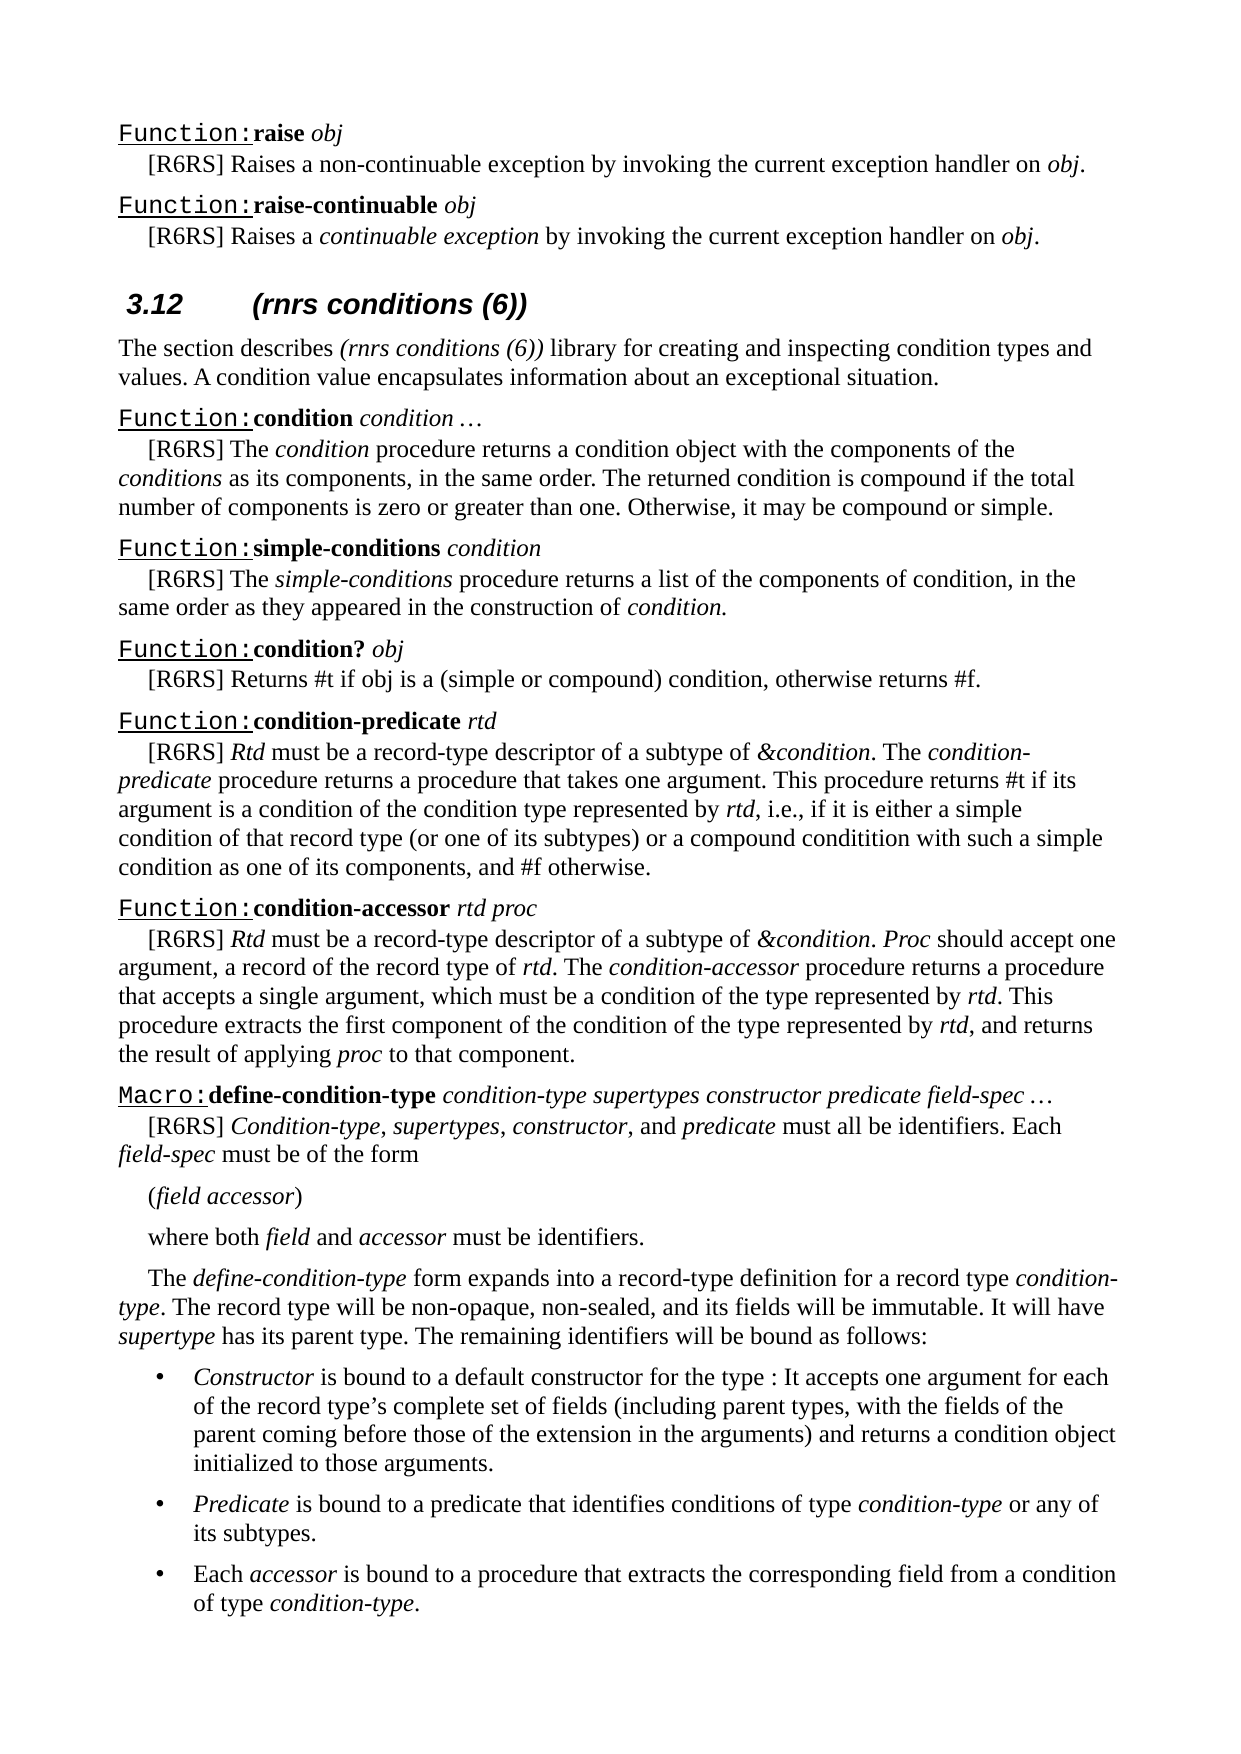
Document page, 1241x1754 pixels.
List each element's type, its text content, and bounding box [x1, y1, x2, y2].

text [R6RS] Returns #t if obj is a (simple or compound) condition, otherwise returns #f. [118, 664, 1122, 693]
text Function:condition-predicate rtd [118, 706, 1122, 737]
text [R6RS] Raises a non-continuable exception by invoking the current exception handler on obj. [118, 149, 1122, 178]
text [R6RS] Raises a continuable exception by invoking the current exception handler on obj. [118, 221, 1122, 250]
list Predicate is bound to a predicate that identifies conditions of type condition-type or any of its subtypes. [156, 1489, 1122, 1547]
text where both field and accessor must be identifiers. [118, 1222, 1122, 1251]
text Function:condition? obj [118, 634, 1122, 664]
text [R6RS] Condition-type, supertypes, constructor, and predicate must all be identifiers. Each field-spec must be of the form [118, 1111, 1122, 1168]
text [R6RS] Rtd must be a record-type descriptor of a subtype of &condition. Proc should accept one argument, a record of the record type of rtd. The condition-accessor procedure returns a procedure that accepts a single argument, which must be a condition of the type represented by rtd. This procedure extracts the first component of the condition of the type represented by rtd, and returns the result of applying proc to that component. [118, 924, 1122, 1067]
text The section describes (rnrs conditions (6)) library for creating and inspecting condition types and values. A condition value encapsulates information about an exceptional situation. [118, 333, 1122, 391]
text [R6RS] Rtd must be a record-type descriptor of a subtype of &condition. The condition-predicate procedure returns a procedure that takes one argument. This procedure returns #t if its argument is a condition of the condition type represented by rtd, i.e., if it is either a simple condition of that record type (or one of its subtypes) or a compound conditition with such a simple condition as one of its components, and #f otherwise. [118, 737, 1122, 880]
text [R6RS] The condition procedure returns a condition object with the components of the conditions as its components, in the same order. The returned condition is compound if the total number of components is zero or greater than one. Otherwise, it may be compound or simple. [118, 434, 1122, 520]
text Function:raise-continuable obj [118, 190, 1122, 221]
text Function:simple-conditions condition [118, 533, 1122, 564]
text Function:raise obj [118, 118, 1122, 149]
subtitle (rnrs conditions (6)) [118, 287, 1122, 321]
text The define-condition-type form expands into a record-type definition for a record type condition-type. The record type will be non-opaque, non-sealed, and its fields will be immutable. It will have supertype has its parent type. The remaining identifiers will be bound as follows: [118, 1263, 1122, 1349]
text [R6RS] The simple-conditions procedure returns a list of the components of condition, in the same order as they appeared in the construction of condition. [118, 564, 1122, 621]
text Function:condition condition … [118, 403, 1122, 434]
list Each accessor is bound to a procedure that extracts the corresponding field from a condition of type condition-type. [156, 1559, 1122, 1617]
text (field accessor) [118, 1181, 1122, 1209]
list Constructor is bound to a default constructor for the type : It accepts one argument for each of the record type’s complete set of fields (including parent types, with the fields of the parent coming before those of the extension in the arguments) and returns a condition object initialized to those arguments. [156, 1362, 1122, 1477]
text Function:condition-accessor rtd proc [118, 893, 1122, 924]
text Macro:define-condition-type condition-type supertypes constructor predicate field-spec … [118, 1080, 1122, 1111]
